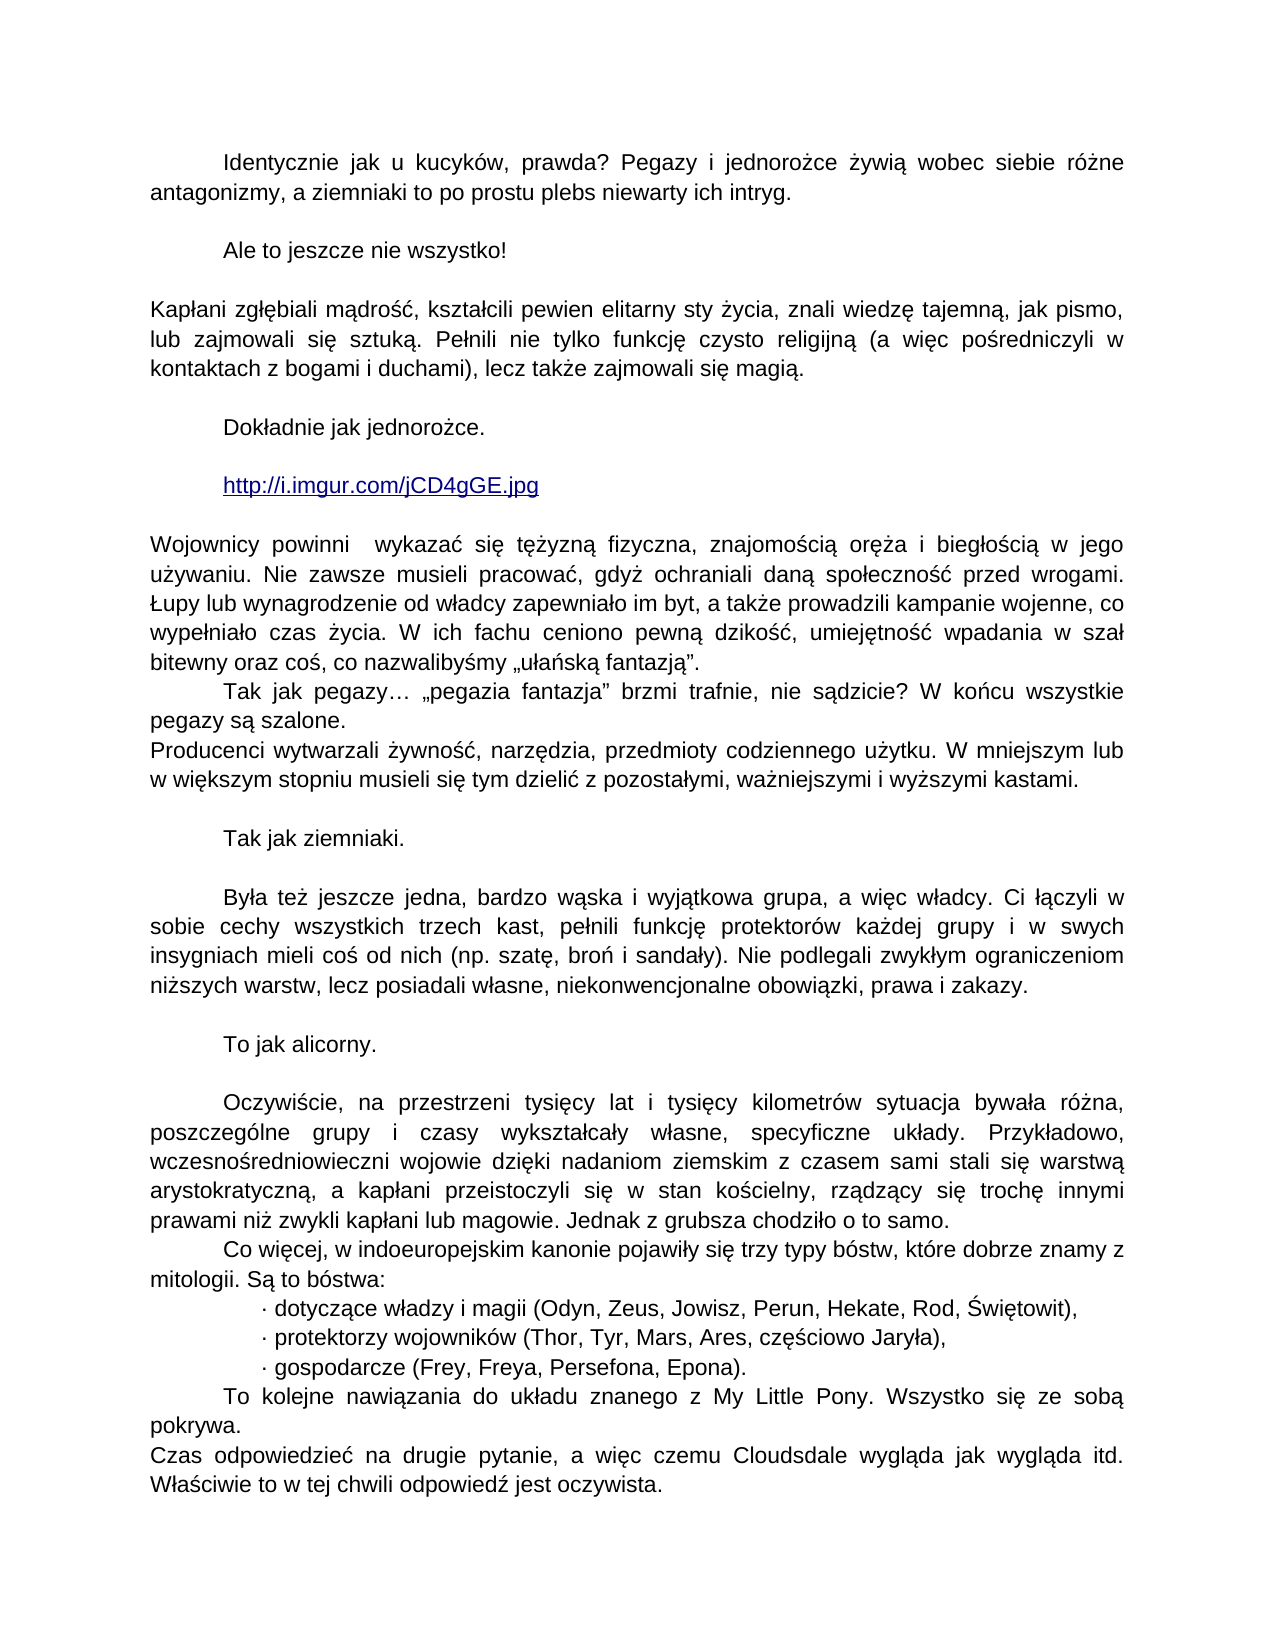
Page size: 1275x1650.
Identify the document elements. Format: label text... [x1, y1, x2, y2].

text Tak jak pegazy… „pegazia fantazja” brzmi trafnie, nie sądzicie? W końcu wszystkie pegazy są szalone. [150, 679, 1125, 734]
text Identycznie jak u kucyków, prawda? Pegazy i jednorożce żywią wobec siebie różne antagonizmy, a ziemniaki to po prostu plebs niewarty ich intryg. [150, 150, 1125, 205]
text Wojownicy powinni wykazać się tężyzną fizyczna, znajomością oręża i biegłością w jego używaniu. Nie zawsze musieli pracować, gdyż ochraniali daną społeczność przed wrogami. Łupy lub wynagrodzenie od władcy zapewniało im byt, a także prowadzili kampanie wojenne, co wypełniało czas życia. W ich fachu ceniono pewną dzikość, umiejętność wpadania w szał bitewny oraz coś, co nazwalibyśmy „ułańską fantazją”. [150, 532, 1125, 675]
text Oczywiście, na przestrzeni tysięcy lat i tysięcy kilometrów sytuacja bywała różna, poszczególne grupy i czasy wykształcały własne, specyficzne układy. Przykładowo, wczesnośredniowieczni wojowie dzięki nadaniom ziemskim z czasem sami stali się warstwą arystokratyczną, a kapłani przeistoczyli się w stan kościelny, rządzący się trochę innymi prawami niż zwykli kapłani lub magowie. Jednak z grubsza chodziło o to samo. [150, 1090, 1125, 1233]
text To jak alicorny. [150, 1031, 1125, 1057]
text Była też jeszcze jedna, bardzo wąska i wyjątkowa grupa, a więc władcy. Ci łączyli w sobie cechy wszystkich trzech kast, pełnili funkcję protektorów każdej grupy i w swych insygniach mieli coś od nich (np. szatę, broń i sandały). Nie podlegali zwykłym ograniczeniom niższych warstw, lecz posiadali własne, niekonwencjonalne obowiązki, prawa i zakazy. [150, 884, 1125, 998]
text · gospodarcze (Frey, Freya, Persefona, Epona). [260, 1354, 1125, 1380]
text Kapłani zgłębiali mądrość, kształcili pewien elitarny sty życia, znali wiedzę tajemną, jak pismo, lub zajmowali się sztuką. Pełnili nie tylko funkcję czysto religijną (a więc pośredniczyli w kontaktach z bogami i duchami), lecz także zajmowali się magią. [150, 297, 1125, 381]
text Dokładnie jak jednorożce. [150, 414, 1125, 440]
text · dotyczące władzy i magii (Odyn, Zeus, Jowisz, Perun, Hekate, Rod, Świętowit), [260, 1296, 1125, 1321]
text http://i.imgur.com/jCD4gGE.jpg [150, 473, 1125, 499]
text Ale to jeszcze nie wszystko! [150, 238, 1125, 264]
text Tak jak ziemniaki. [150, 826, 1125, 851]
text Czas odpowiedzieć na drugie pytanie, a więc czemu Cloudsdale wygląda jak wygląda itd. Właściwie to w tej chwili odpowiedź jest oczywista. [150, 1442, 1125, 1497]
text Producenci wytwarzali żywność, narzędzia, przedmioty codziennego użytku. W mniejszym lub w większym stopniu musieli się tym dzielić z pozostałymi, ważniejszymi i wyższymi kastami. [150, 737, 1125, 792]
text To kolejne nawiązania do układu znanego z My Little Pony. Wszystko się ze sobą pokrywa. [150, 1384, 1125, 1439]
text · protektorzy wojowników (Thor, Tyr, Mars, Ares, częściowo Jaryła), [260, 1325, 1125, 1351]
text Co więcej, w indoeuropejskim kanonie pojawiły się trzy typy bóstw, które dobrze znamy z mitologii. Są to bóstwa: [150, 1237, 1125, 1292]
